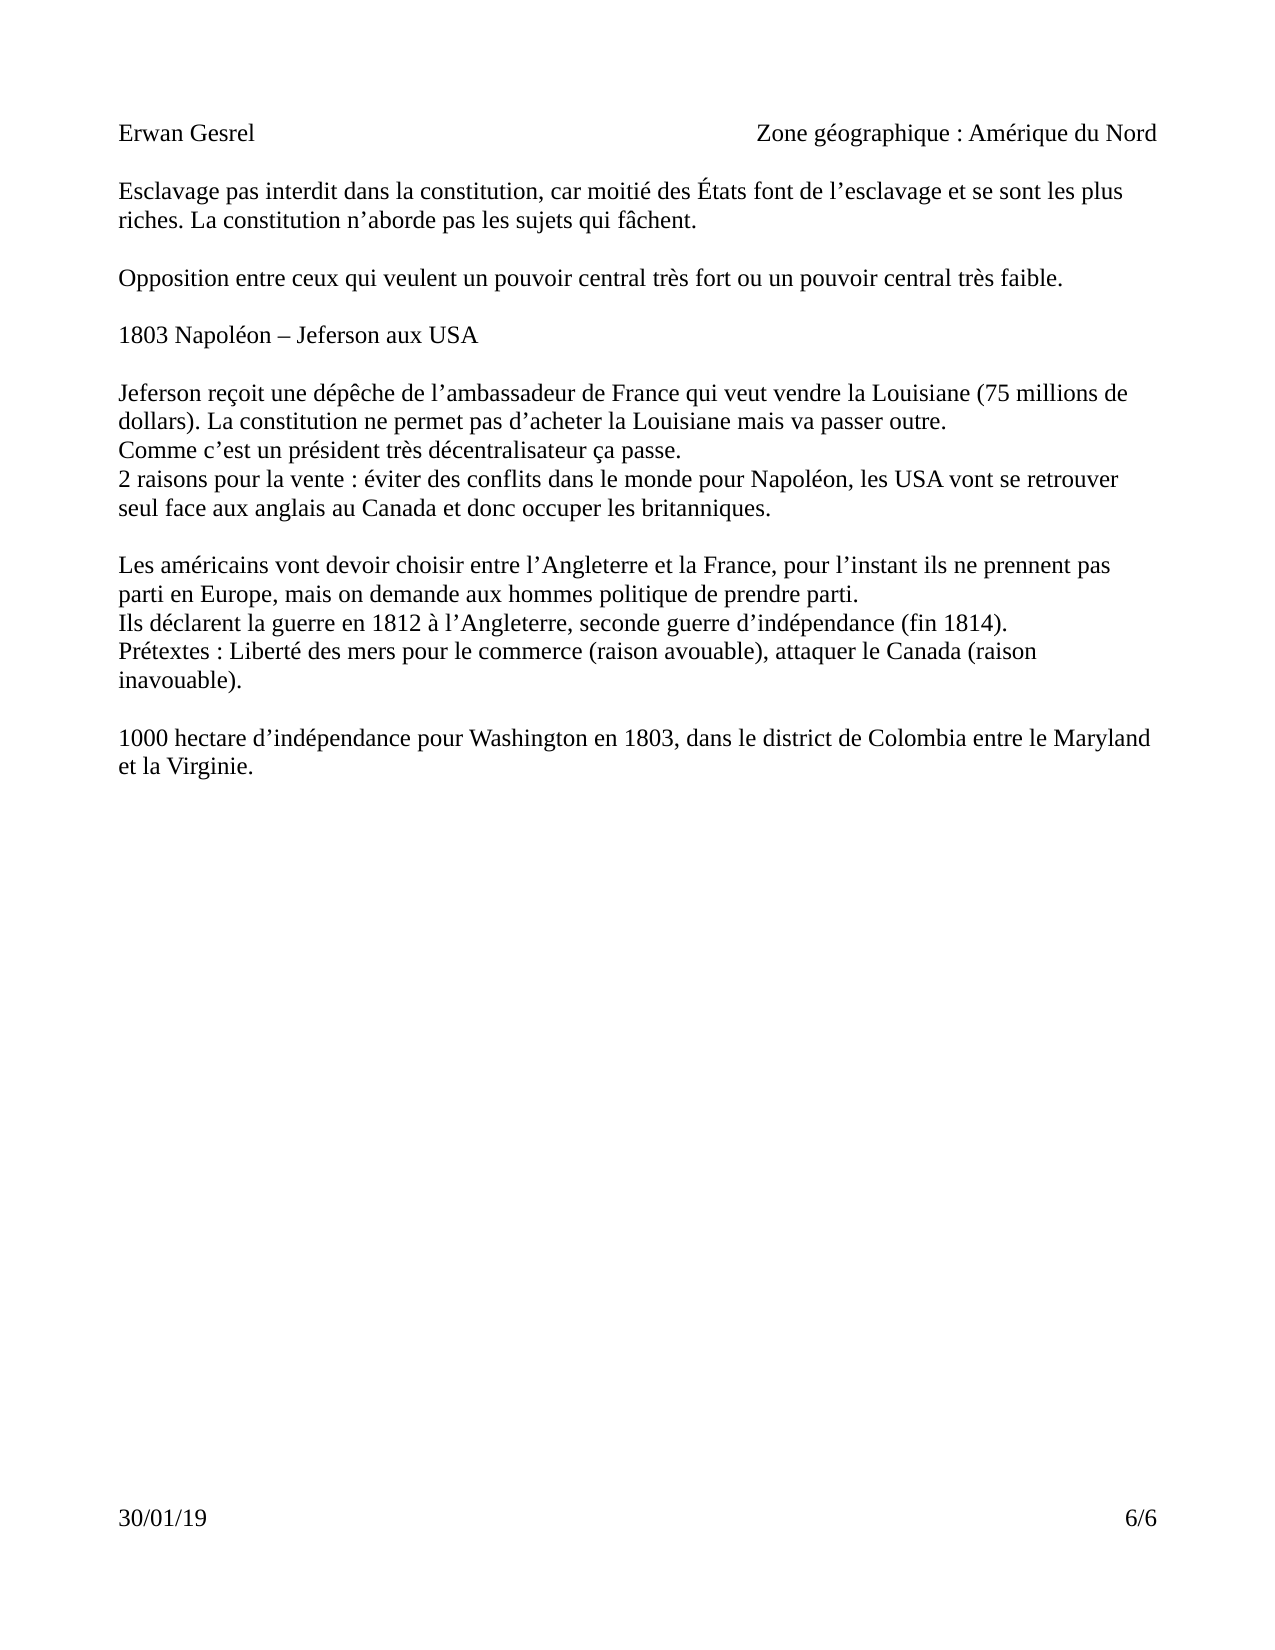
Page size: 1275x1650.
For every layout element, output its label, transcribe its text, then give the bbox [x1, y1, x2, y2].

text Jeferson reçoit une dépêche de l’ambassadeur de France qui veut vendre la Louisiane (75 millions de dollars). La constitution ne permet pas d’acheter la Louisiane mais va passer outre. Comme c’est un président très décentralisateur ça passe. [118, 378, 1157, 464]
text 2 raisons pour la vente : éviter des conflits dans le monde pour Napoléon, les USA vont se retrouver seul face aux anglais au Canada et donc occuper les britanniques. [118, 464, 1157, 521]
text 1803 Napoléon – Jeferson aux USA [118, 320, 1157, 349]
text 1000 hectare d’indépendance pour Washington en 1803, dans le district de Colombia entre le Maryland et la Virginie. [118, 723, 1157, 780]
text Opposition entre ceux qui veulent un pouvoir central très fort ou un pouvoir central très faible. [118, 263, 1157, 291]
text Esclavage pas interdit dans la constitution, car moitié des États font de l’esclavage et se sont les plus riches. La constitution n’aborde pas les sujets qui fâchent. [118, 176, 1157, 263]
text Les américains vont devoir choisir entre l’Angleterre et la France, pour l’instant ils ne prennent pas parti en Europe, mais on demande aux hommes politique de prendre parti. Ils déclarent la guerre en 1812 à l’Angleterre, seconde guerre d’indépendance (fin 1814). [118, 550, 1157, 636]
text Prétextes : Liberté des mers pour le commerce (raison avouable), attaquer le Canada (raison inavouable). [118, 636, 1157, 694]
